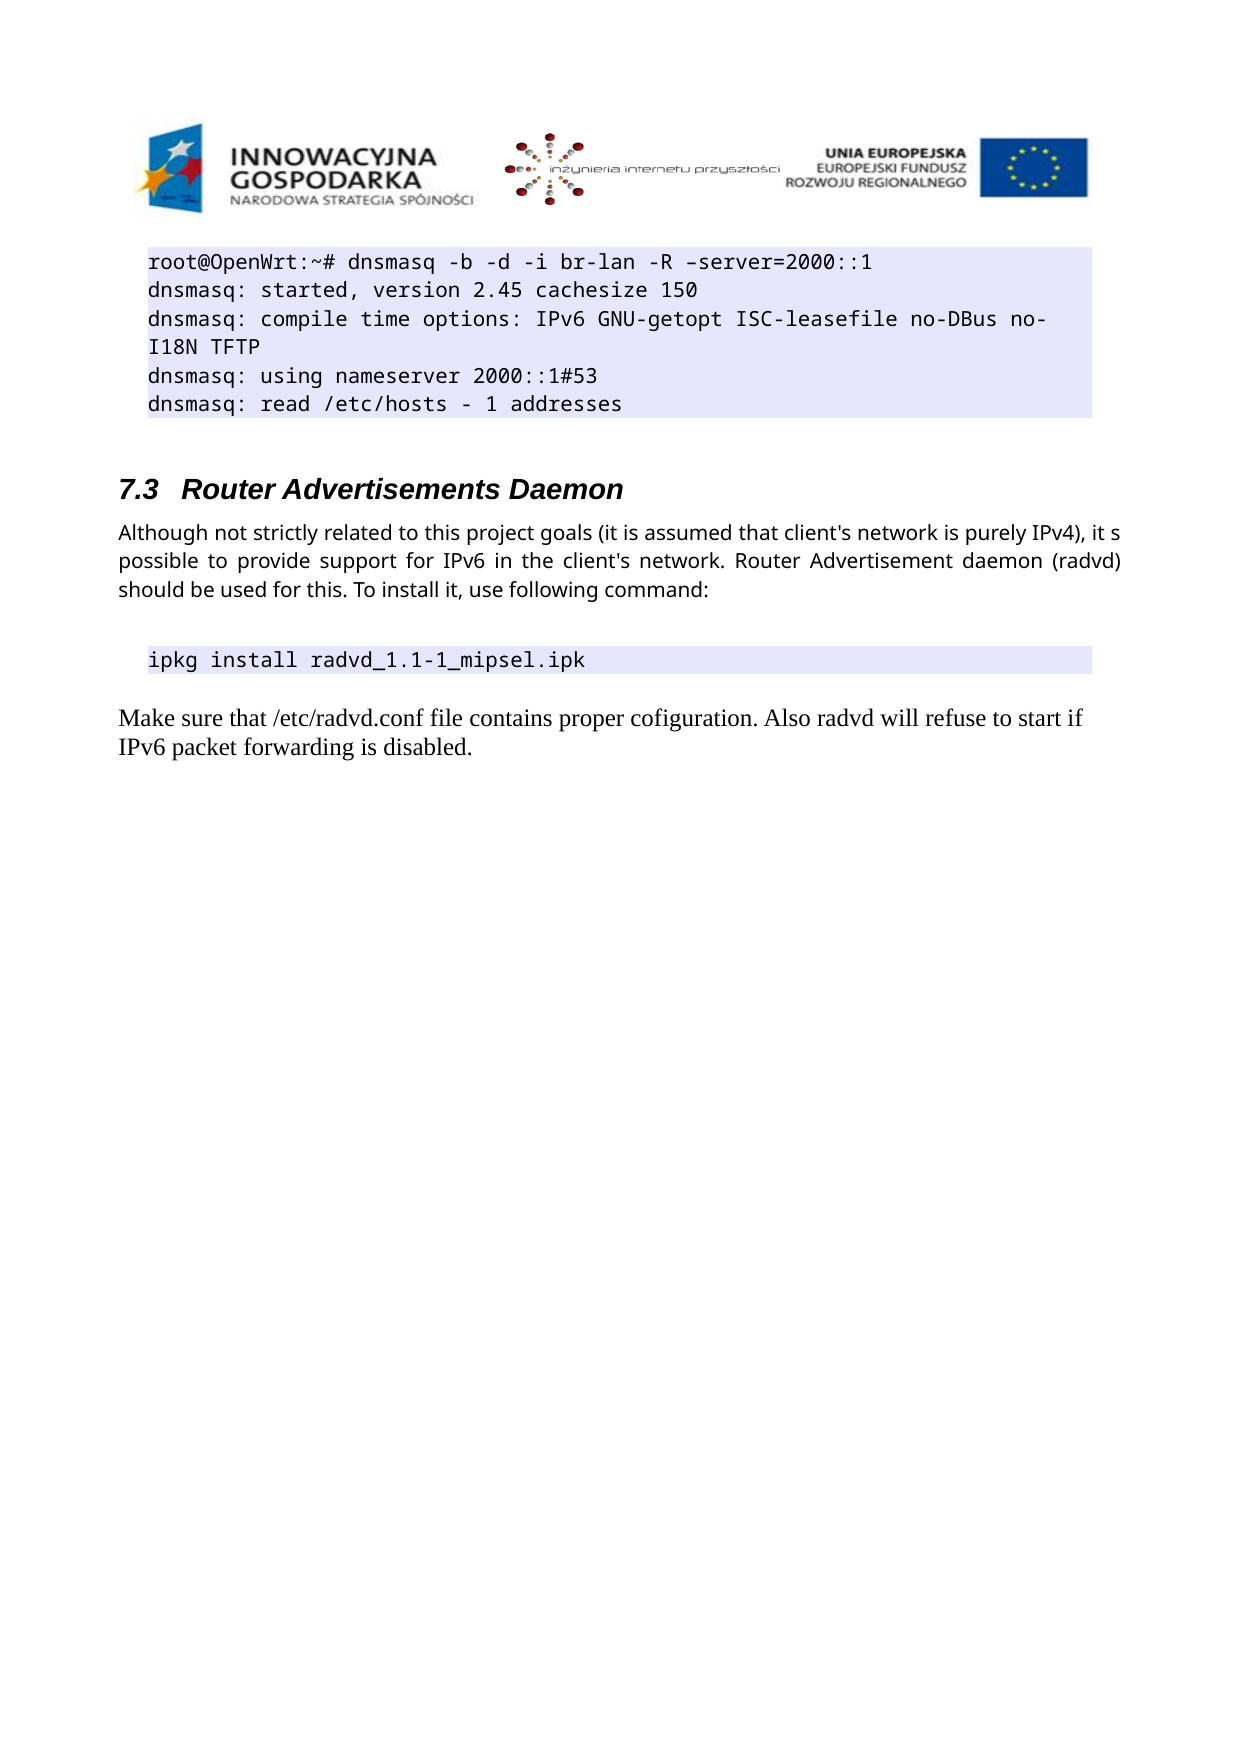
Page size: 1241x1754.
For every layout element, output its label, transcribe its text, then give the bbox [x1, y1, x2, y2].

text Make sure that /etc/radvd.conf file contains proper cofiguration. Also radvd will refuse to start if IPv6 packet forwarding is disabled. [118, 703, 1122, 761]
subtitle Router Advertisements Daemon [118, 472, 1122, 506]
text Although not strictly related to this project goals (it is assumed that client's network is purely IPv4), it s possible to provide support for IPv6 in the client's network. Router Advertisement daemon (radvd) should be used for this. To install it, use following command: [118, 518, 1122, 603]
picture [132, 118, 1108, 221]
text ipkg install radvd_1.1-1_mipsel.ipk [148, 646, 1092, 674]
text root@OpenWrt:~# dnsmasq -b -d -i br-lan -R –server=2000::1 dnsmasq: started, version 2.45 cachesize 150 dnsmasq: compile time options: IPv6 GNU-getopt ISC-leasefile no-DBus no-I18N TFTP dnsmasq: using nameserver 2000::1#53 dnsmasq: read /etc/hosts - 1 addresses [148, 247, 1092, 418]
